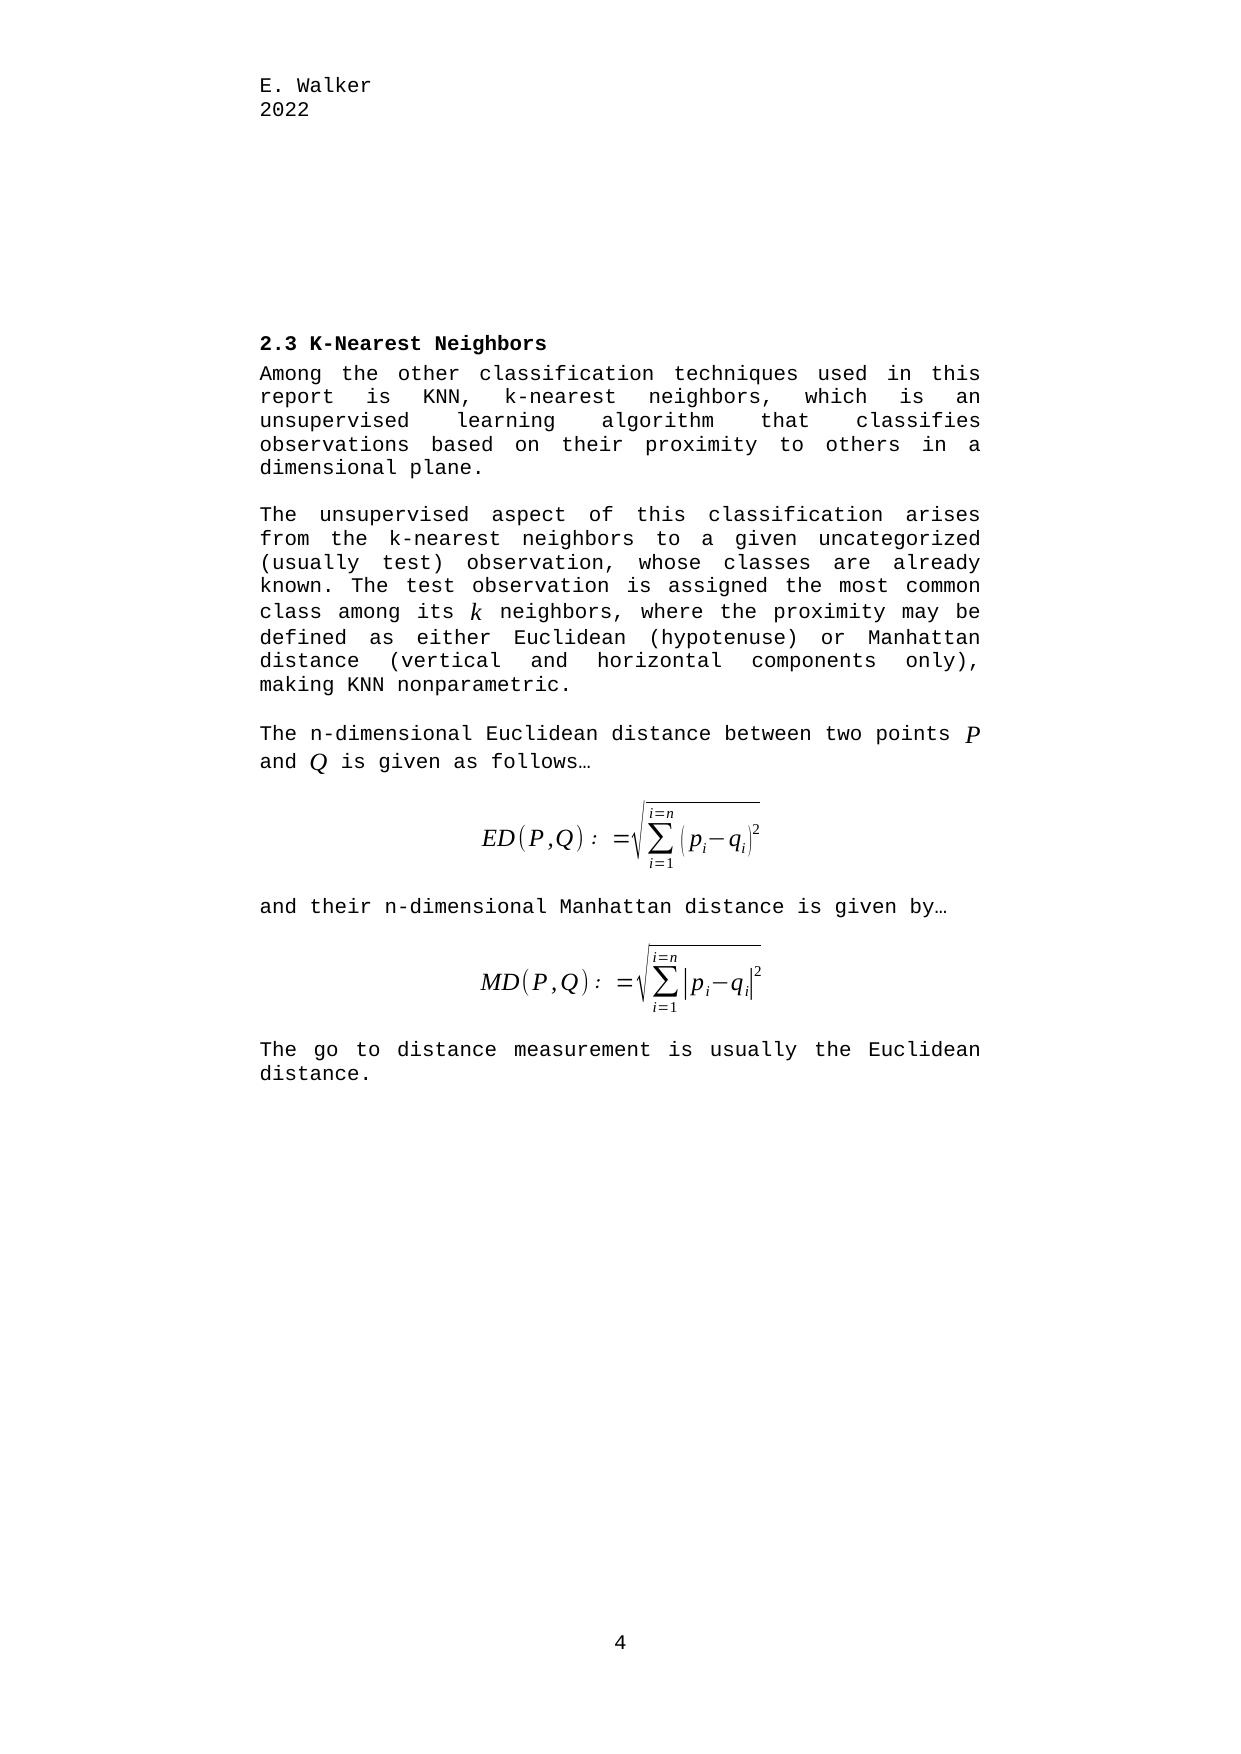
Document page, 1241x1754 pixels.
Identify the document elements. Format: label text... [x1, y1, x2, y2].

text The unsupervised aspect of this classification arises from the k-nearest neighbors to a given uncategorized (usually test) observation, whose classes are already known. The test observation is assigned the most common class among its neighbors, where the proximity may be defined as either Euclidean (hypotenuse) or Manhattan distance (vertical and horizontal components only), making KNN nonparametric. [259, 504, 981, 698]
text The n-dimensional Euclidean distance between two points and is given as follows… [259, 721, 981, 776]
text Among the other classification techniques used in this report is KNN, k-nearest neighbors, which is an unsupervised learning algorithm that classifies observations based on their proximity to others in a dimensional plane. [259, 363, 981, 481]
text and their n-dimensional Manhattan distance is given by… [259, 896, 981, 920]
text The go to distance measurement is usually the Euclidean distance. [259, 1039, 981, 1087]
subtitle 2.3 K-Nearest Neighbors [259, 333, 981, 356]
